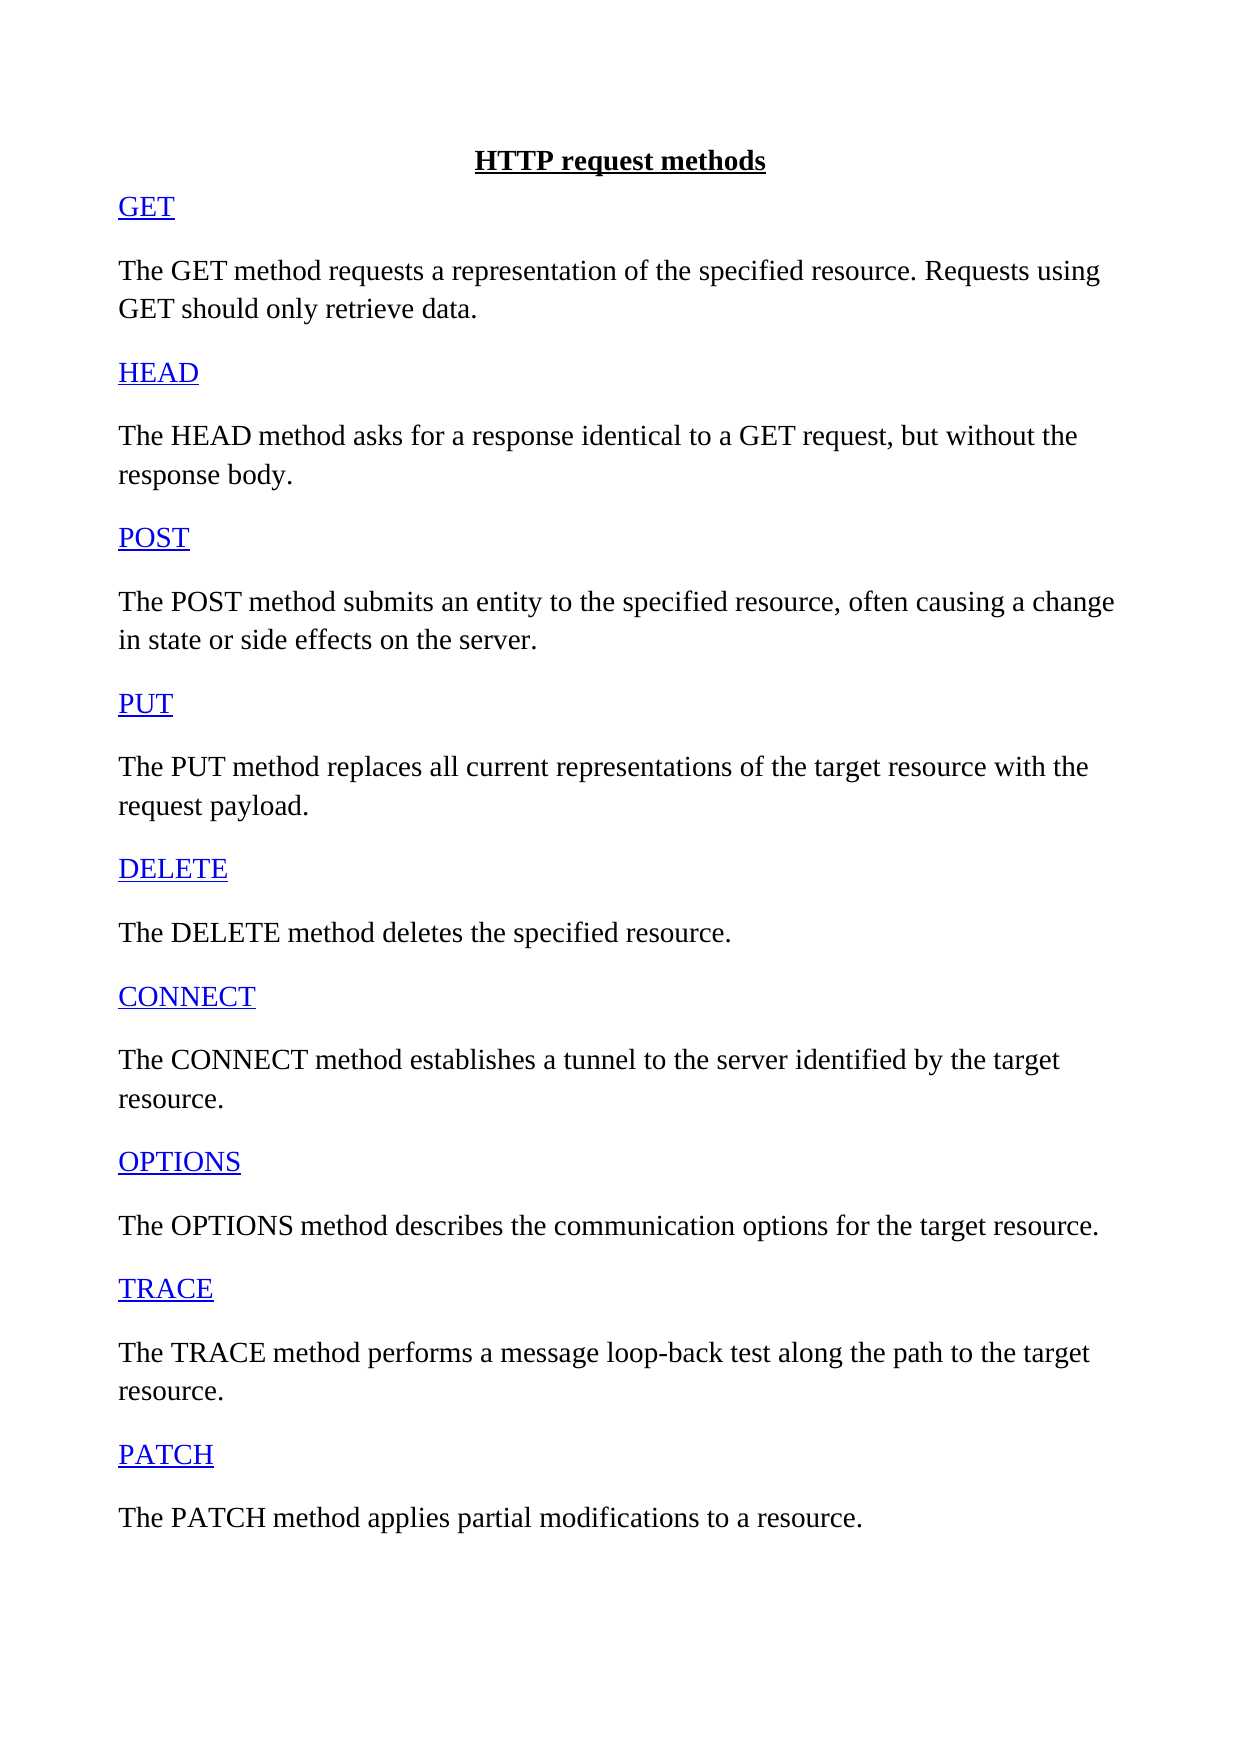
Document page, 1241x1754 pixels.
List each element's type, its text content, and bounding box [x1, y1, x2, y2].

text The PUT method replaces all current representations of the target resource with the request payload. [118, 749, 1122, 822]
text OPTIONS [118, 1144, 1122, 1178]
text CONNECT [118, 979, 1122, 1012]
text GET [118, 189, 1122, 223]
text The HEAD method asks for a response identical to a GET request, but without the response body. [118, 418, 1122, 490]
text POST [118, 520, 1122, 554]
text The DELETE method deletes the specified resource. [118, 915, 1122, 949]
text PUT [118, 686, 1122, 719]
text TRACE [118, 1271, 1122, 1305]
text HTTP request methods [118, 143, 1122, 177]
text The OPTIONS method describes the communication options for the target resource. [118, 1208, 1122, 1241]
text DELETE [118, 852, 1122, 885]
text The POST method submits an entity to the specified resource, often causing a change in state or side effects on the server. [118, 584, 1122, 656]
text The PATCH method applies partial modifications to a resource. [118, 1501, 1122, 1534]
text The GET method requests a representation of the specified resource. Requests using GET should only retrieve data. [118, 253, 1122, 325]
text The CONNECT method establishes a tunnel to the server identified by the target resource. [118, 1042, 1122, 1114]
text The TRACE method performs a message loop-back test along the path to the target resource. [118, 1335, 1122, 1407]
text PATCH [118, 1437, 1122, 1471]
text HEAD [118, 355, 1122, 388]
